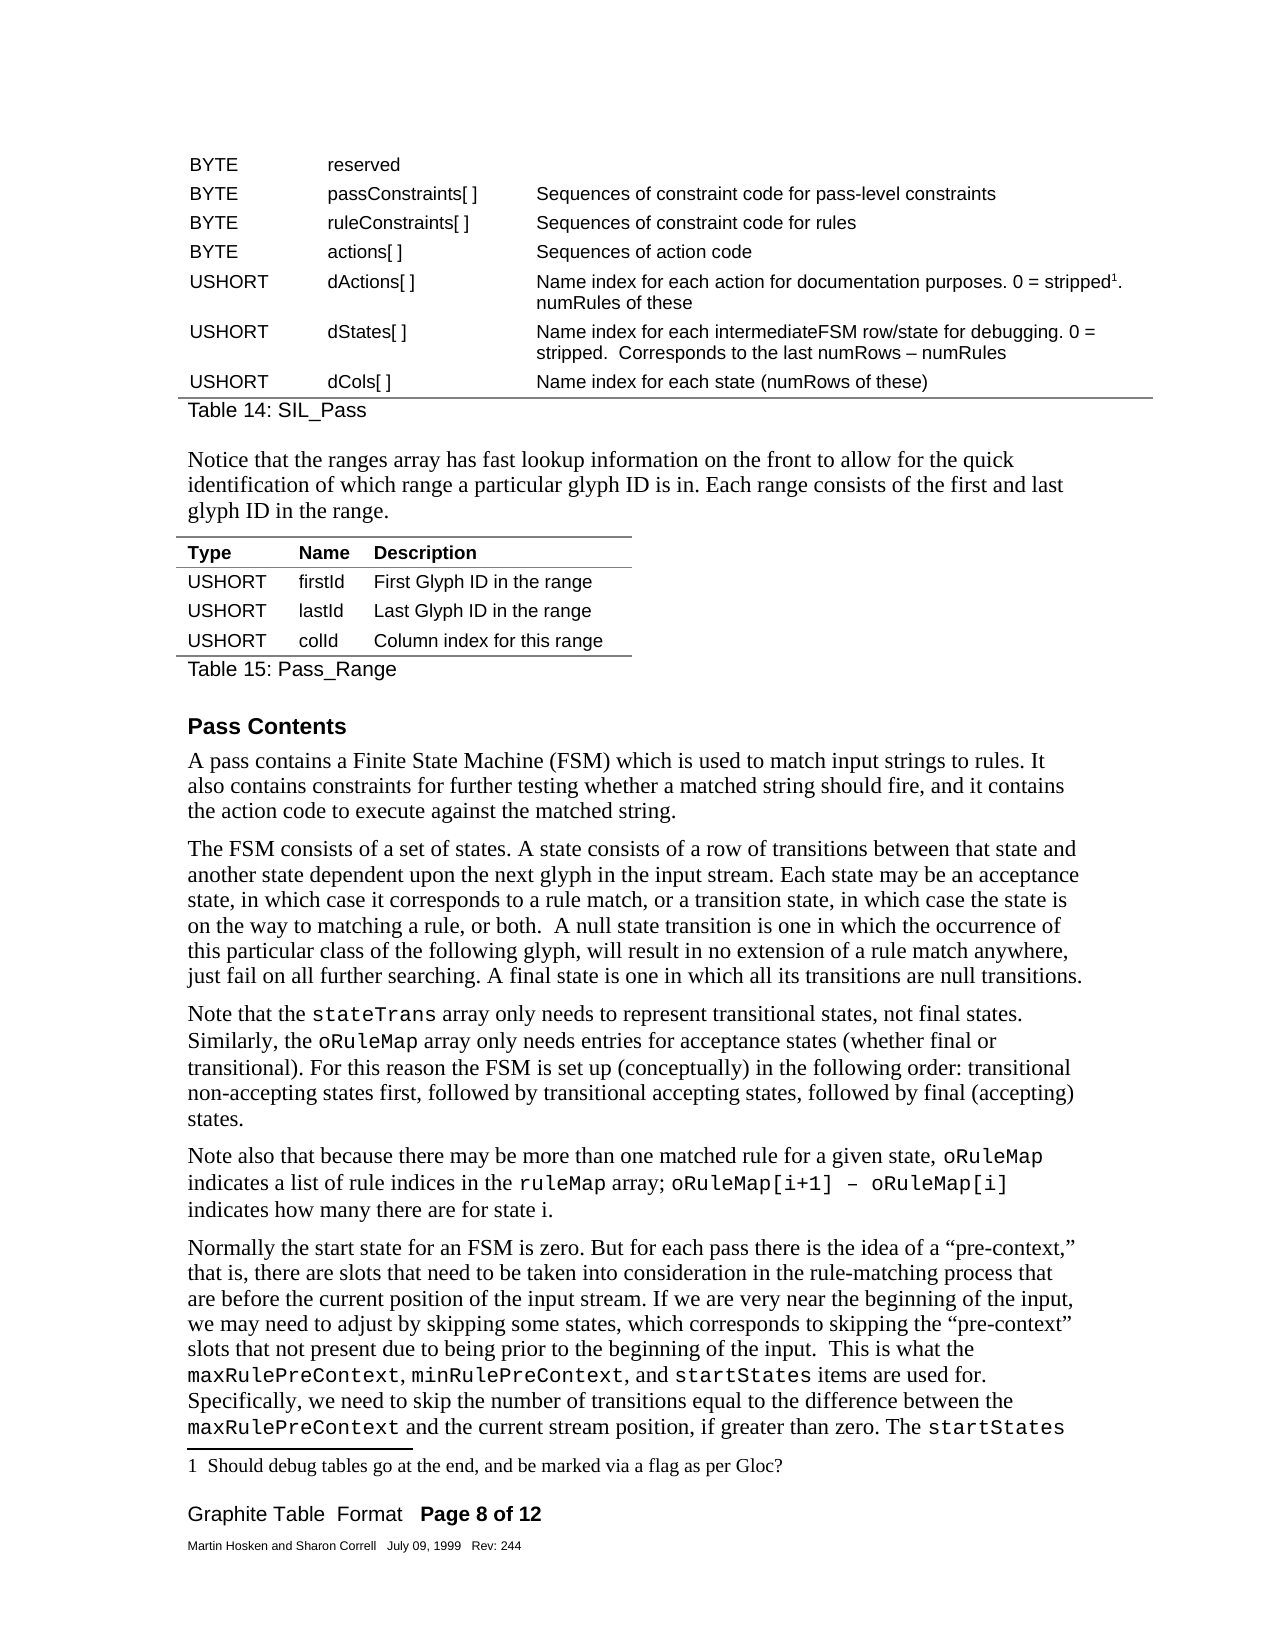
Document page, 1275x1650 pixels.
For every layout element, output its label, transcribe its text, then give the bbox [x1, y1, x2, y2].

table_cell BYTE [178, 150, 316, 179]
text Table 14: SIL_Pass [187, 399, 1087, 422]
table_header Description [363, 538, 632, 567]
table_cell Last Glyph ID in the range [363, 597, 632, 626]
table_cell Sequences of constraint code for pass-level constraints [525, 179, 1153, 208]
table_cell USHORT [178, 368, 316, 397]
table_cell Sequences of action code [525, 238, 1153, 267]
table_cell Column index for this range [363, 626, 632, 655]
table_cell [525, 150, 1153, 179]
table_cell BYTE [178, 179, 316, 208]
text Normally the start state for an FSM is zero. But for each pass there is the idea of a “pre-context,” that is, there are slots that need to be taken into consideration in the rule-matching process that are before the current position of the input stream. If we are very near the beginning of the input, we may need to adjust by skipping some states, which corresponds to skipping the “pre-context” slots that not present due to being prior to the beginning of the input. This is what the maxRulePreContext, minRulePreContext, and startStates items are used for. Specifically, we need to skip the number of transitions equal to the difference between the maxRulePreContext and the current stream position, if greater than zero. The startStates [187, 1235, 1087, 1441]
table_cell ruleConstraints[ ] [316, 209, 525, 238]
text Note that the stateTrans array only needs to represent transitional states, not final states. Similarly, the oRuleMap array only needs entries for acceptance states (whether final or transitional). For this reason the FSM is set up (conceptually) in the following order: transitional non-accepting states first, followed by transitional accepting states, followed by final (accepting) states. [187, 1001, 1087, 1131]
text A pass contains a Finite State Machine (FSM) which is used to match input strings to rules. It also contains constraints for further testing whether a matched string should fire, and it contains the action code to execute against the matched string. [187, 748, 1087, 824]
table_cell dCols[ ] [316, 368, 525, 397]
text Note also that because there may be more than one matched rule for a given state, oRuleMap indicates a list of rule indices in the ruleMap array; oRuleMap[i+1] – oRuleMap[i] indicates how many there are for state i. [187, 1143, 1087, 1222]
table_cell dActions[ ] [316, 267, 525, 317]
table_cell lastId [288, 597, 362, 626]
table_cell USHORT [176, 568, 287, 597]
table_cell First Glyph ID in the range [363, 568, 632, 597]
table_cell USHORT [176, 597, 287, 626]
text Notice that the ranges array has fast lookup information on the front to allow for the quick identification of which range a particular glyph ID is in. Each range consists of the first and last glyph ID in the range. [187, 447, 1087, 523]
table_cell actions[ ] [316, 238, 525, 267]
text The FSM consists of a set of states. A state consists of a row of transitions between that state and another state dependent upon the next glyph in the input stream. Each state may be an acceptance state, in which case it corresponds to a rule match, or a transition state, in which case the state is on the way to matching a rule, or both. A null state transition is one in which the occurrence of this particular class of the following glyph, will result in no extension of a rule match anywhere, just fail on all further searching. A final state is one in which all its transitions are null transitions. [187, 836, 1087, 989]
table_cell Sequences of constraint code for rules [525, 209, 1153, 238]
table_cell colId [288, 626, 362, 655]
table_cell Name index for each state (numRows of these) [525, 368, 1153, 397]
text Table 15: Pass_Range [187, 657, 1087, 680]
table_header Type [176, 538, 287, 567]
table_cell USHORT [178, 267, 316, 317]
table_cell BYTE [178, 238, 316, 267]
table_cell BYTE [178, 209, 316, 238]
table_cell Name index for each intermediateFSM row/state for debugging. 0 = stripped. Corresponds to the last numRows – numRules [525, 317, 1153, 367]
table_cell reserved [316, 150, 525, 179]
table_cell dStates[ ] [316, 317, 525, 367]
table_cell firstId [288, 568, 362, 597]
table_cell passConstraints[ ] [316, 179, 525, 208]
table_header Name [288, 538, 362, 567]
subtitle Pass Contents [187, 714, 1087, 739]
table_cell USHORT [178, 317, 316, 367]
table_cell USHORT [176, 626, 287, 655]
table_cell Name index for each action for documentation purposes. 0 = stripped. numRules of these [525, 267, 1153, 317]
